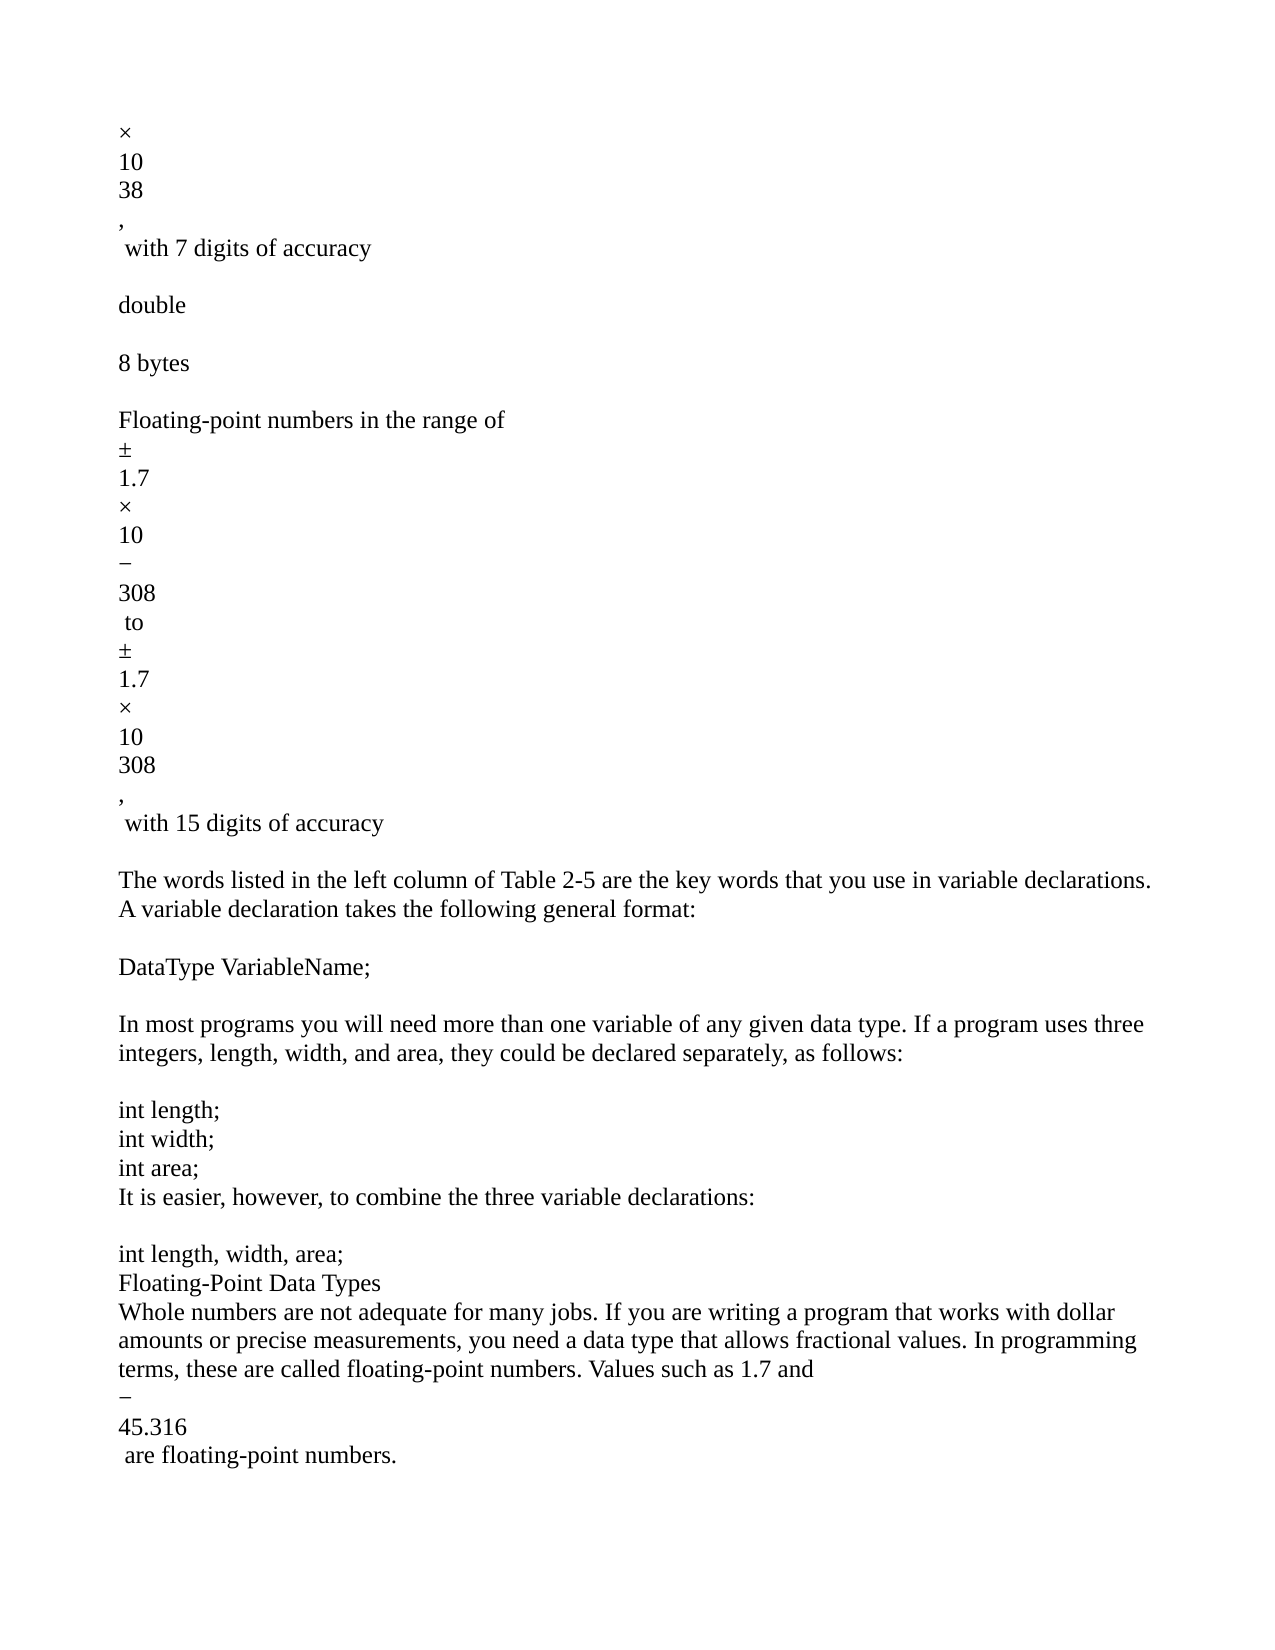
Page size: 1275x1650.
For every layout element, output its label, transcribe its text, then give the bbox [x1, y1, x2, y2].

text , [118, 204, 1157, 233]
text 45.316 [118, 1412, 1157, 1441]
text × [118, 118, 1157, 147]
text int length; [118, 1096, 1157, 1124]
text with 7 digits of accuracy [118, 233, 1157, 262]
text int area; [118, 1153, 1157, 1182]
text Floating-Point Data Types [118, 1268, 1157, 1297]
text DataType VariableName; [118, 952, 1157, 981]
text − [118, 549, 1157, 578]
text 1.7 [118, 463, 1157, 492]
text − [118, 1383, 1157, 1412]
text × [118, 693, 1157, 722]
text The words listed in the left column of Table 2-5 are the key words that you use in variable declarations. A variable declaration takes the following general format: [118, 866, 1157, 923]
text int length, width, area; [118, 1239, 1157, 1268]
text 10 [118, 147, 1157, 176]
text 308 [118, 751, 1157, 779]
text Floating-point numbers in the range of [118, 406, 1157, 434]
text Whole numbers are not adequate for many jobs. If you are writing a program that works with dollar amounts or precise measurements, you need a data type that allows fractional values. In programming terms, these are called floating-point numbers. Values such as 1.7 and [118, 1297, 1157, 1383]
text int width; [118, 1124, 1157, 1153]
text 38 [118, 176, 1157, 204]
text It is easier, however, to combine the three variable declarations: [118, 1182, 1157, 1211]
text In most programs you will need more than one variable of any given data type. If a program uses three integers, length, width, and area, they could be declared separately, as follows: [118, 1009, 1157, 1067]
text 10 [118, 722, 1157, 751]
text are floating-point numbers. [118, 1441, 1157, 1469]
text × [118, 492, 1157, 521]
text double [118, 291, 1157, 319]
text 10 [118, 521, 1157, 549]
text 308 [118, 578, 1157, 607]
text ± [118, 636, 1157, 664]
text ± [118, 434, 1157, 463]
text 8 bytes [118, 348, 1157, 377]
text , [118, 779, 1157, 808]
text 1.7 [118, 664, 1157, 693]
text to [118, 607, 1157, 636]
text with 15 digits of accuracy [118, 808, 1157, 837]
